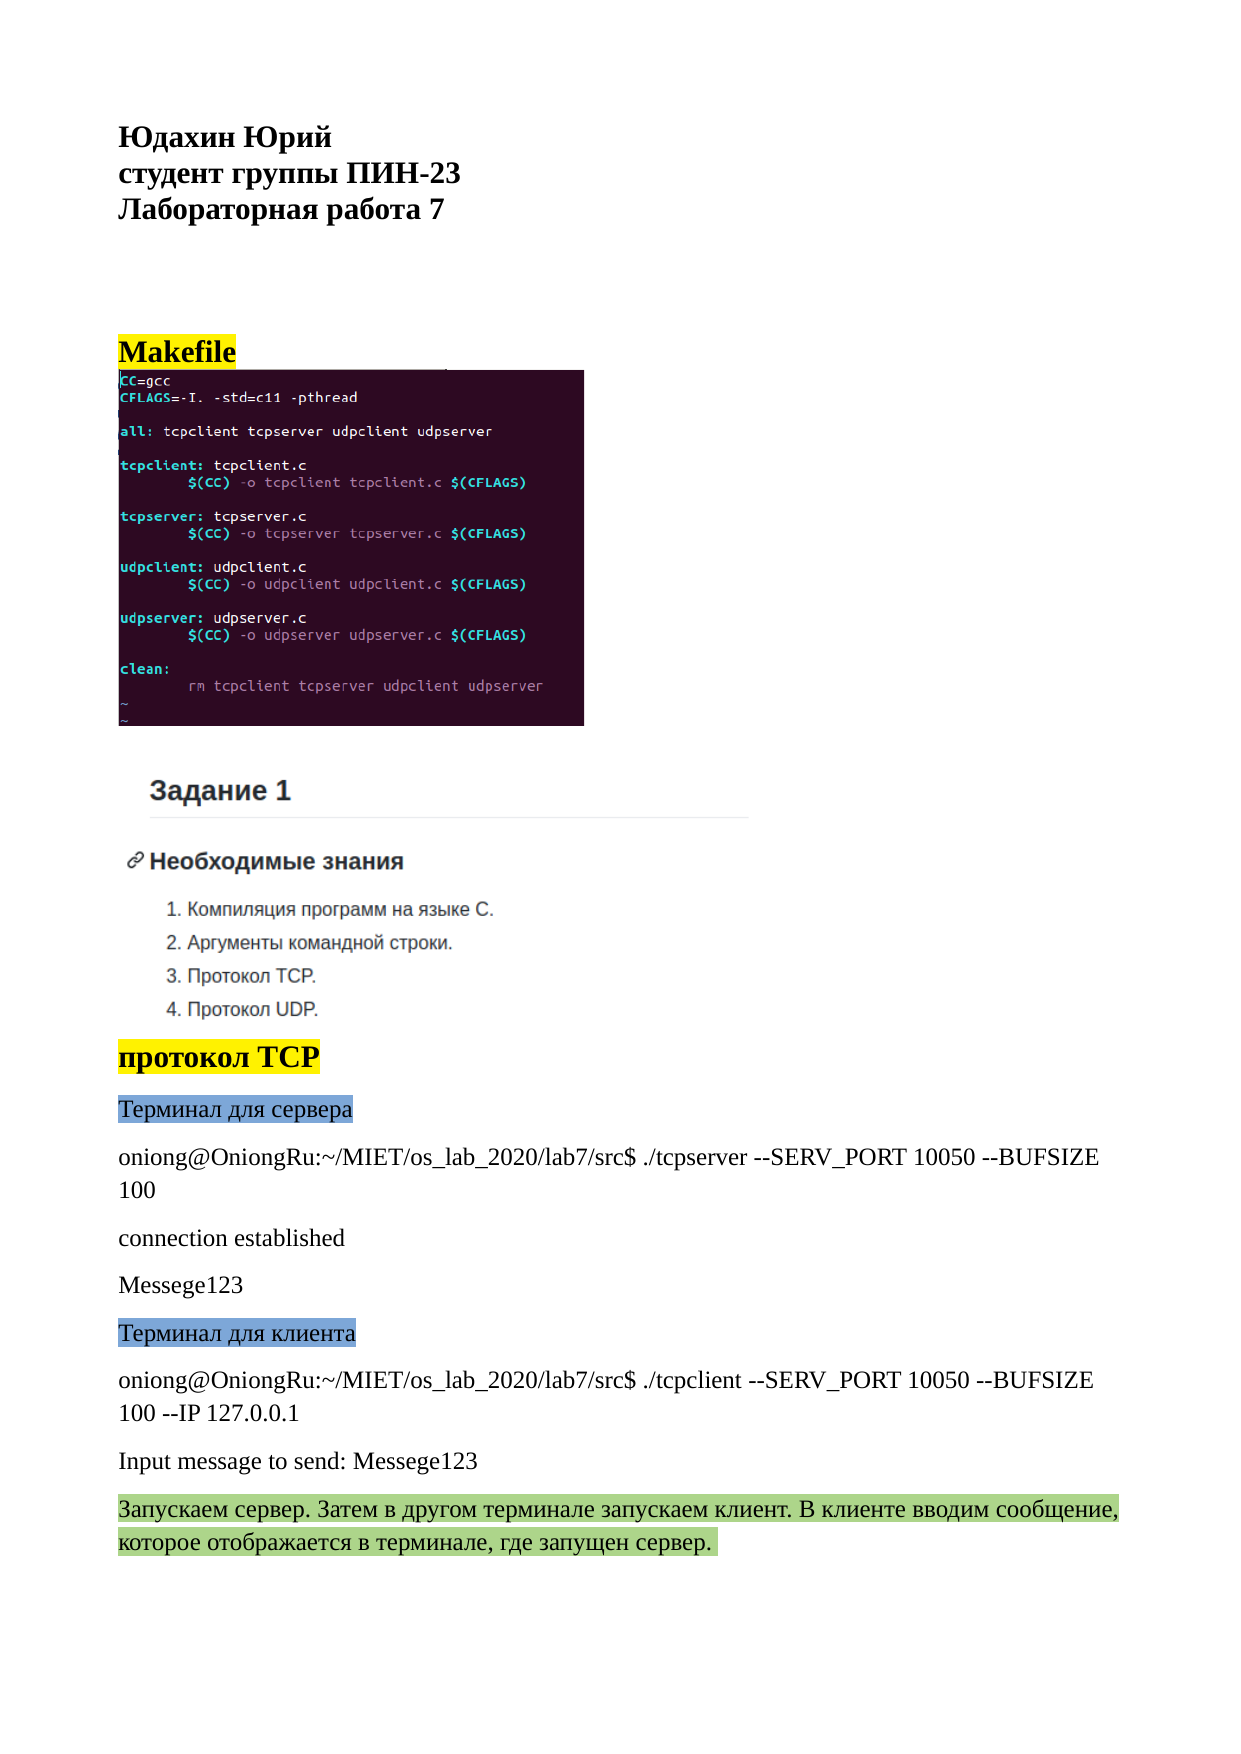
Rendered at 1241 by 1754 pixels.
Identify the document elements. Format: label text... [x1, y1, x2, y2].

text oniong@OniongRu:~/MIET/os_lab_2020/lab7/src$ ./tcpclient --SERV_PORT 10050 --BUFSIZE 100 --IP 127.0.0.1 [118, 1366, 1122, 1427]
text протокол TCP [118, 762, 1122, 1074]
text Терминал для клиента [118, 1318, 1122, 1347]
text connection established [118, 1223, 1122, 1251]
picture [118, 369, 585, 726]
text Messege123 [118, 1270, 1122, 1299]
picture [118, 761, 749, 1034]
text Input message to send: Messege123 [118, 1446, 1122, 1475]
text Лабораторная работа 7 [118, 190, 1122, 226]
text oniong@OniongRu:~/MIET/os_lab_2020/lab7/src$ ./tcpserver --SERV_PORT 10050 --BUFSIZE 100 [118, 1142, 1122, 1204]
text Терминал для сервера [118, 1094, 1122, 1123]
text Makefile [118, 334, 1122, 370]
text Запускаем сервер. Затем в другом терминале запускаем клиент. В клиенте вводим сообщение, которое отображается в терминале, где запущен сервер. [118, 1494, 1122, 1556]
text студент группы ПИН-23 [118, 154, 1122, 190]
text Юдахин Юрий [118, 118, 1122, 154]
